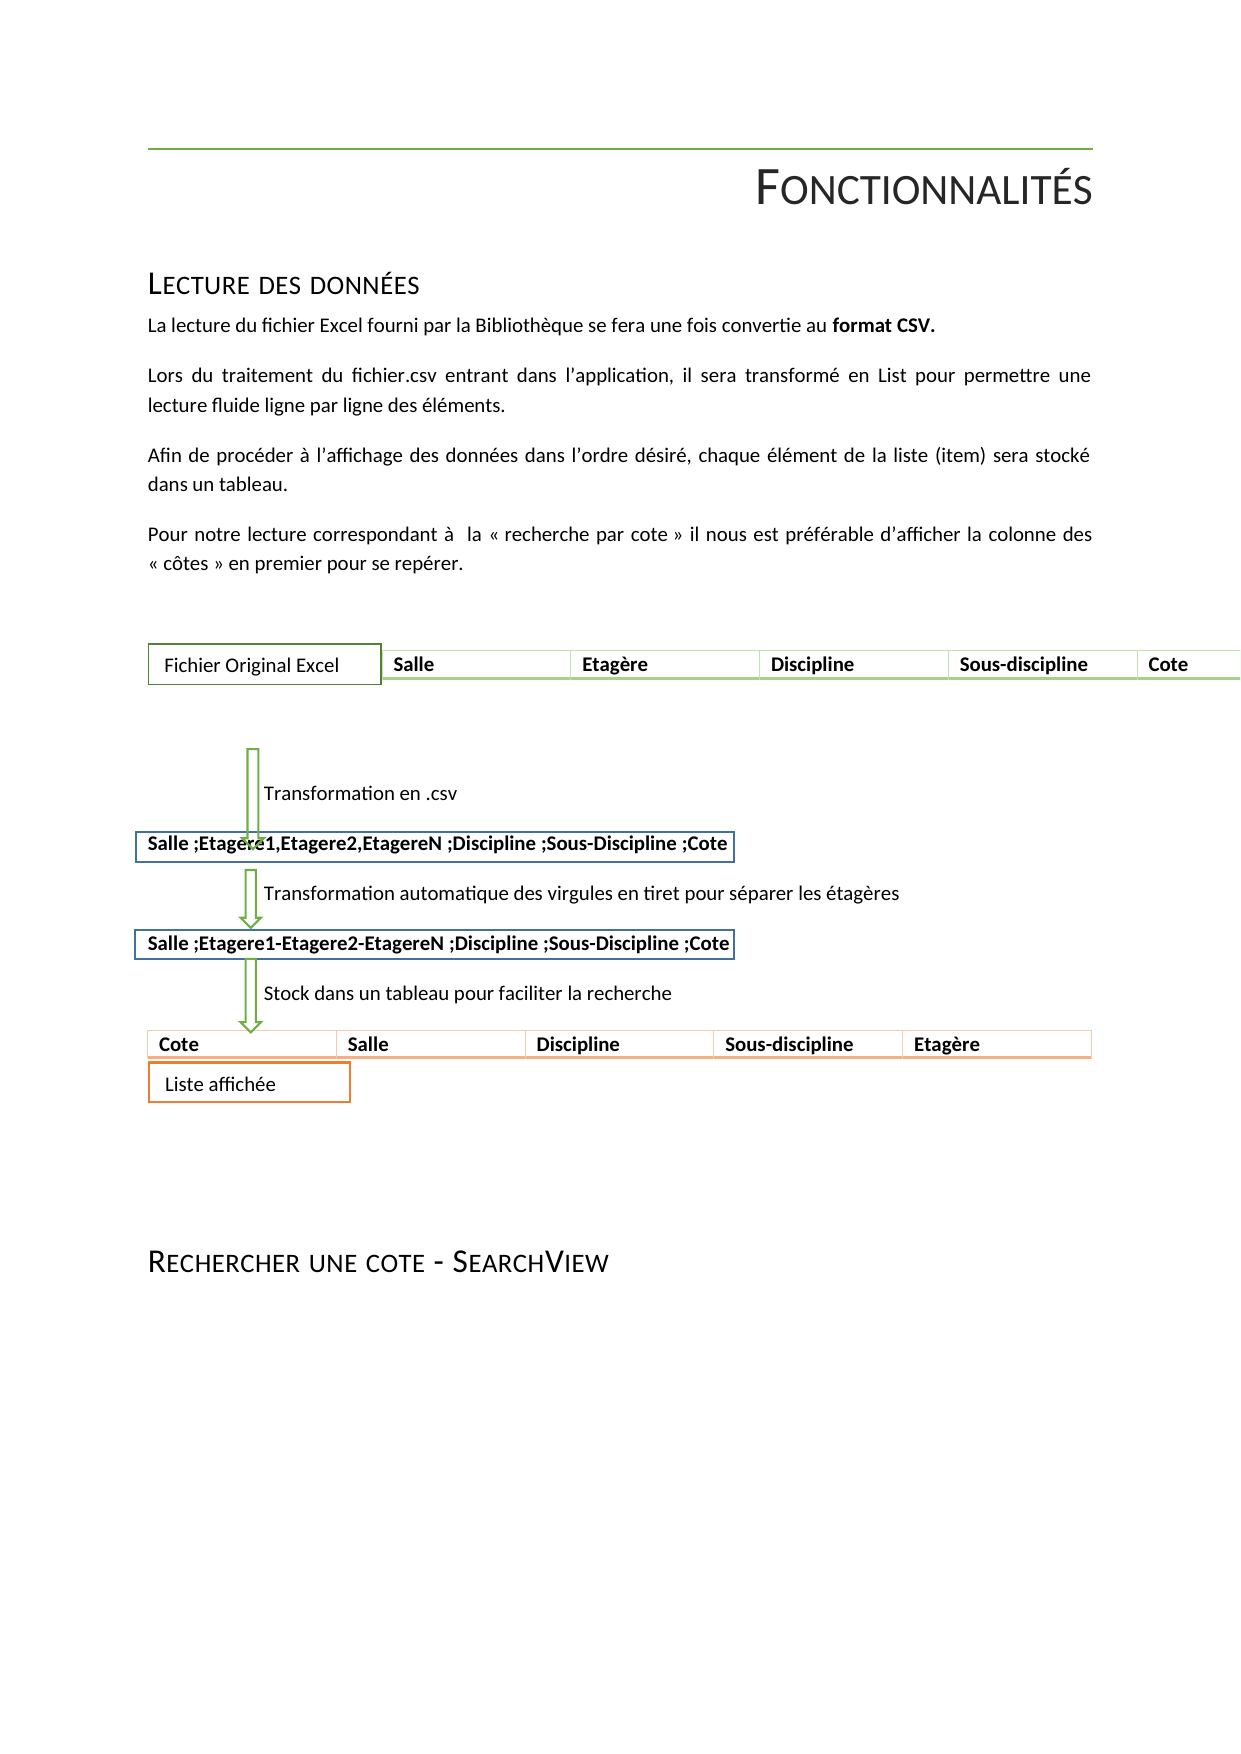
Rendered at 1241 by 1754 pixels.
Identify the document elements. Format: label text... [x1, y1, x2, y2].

text Fichier Original Excel [164, 652, 365, 676]
text Transformation automatique des virgules en tiret pour séparer les étagères [257, 880, 1093, 905]
text Salle ;Etagere1-Etagere2-EtagereN ;Discipline ;Sous-Discipline ;Cote [148, 931, 733, 955]
text Salle ;Etagere1,Etagere2,EtagereN ;Discipline ;Sous-Discipline ;Cote [260, 830, 1093, 855]
table_header Sous-discipline [949, 651, 1137, 677]
text Afin de procéder à l’affichage des données dans l’ordre désiré, chaque élément de la liste (item) sera stocké dans un tableau. [148, 442, 1093, 496]
text [148, 780, 246, 805]
subtitle Lecture des données [148, 262, 1093, 302]
table_header Cote [1138, 651, 1240, 677]
table_header Discipline [760, 651, 948, 677]
table_header Salle [337, 1031, 525, 1056]
table_header Discipline [526, 1031, 713, 1056]
text La lecture du fichier Excel fourni par la Bibliothèque se fera une fois convertie au format CSV. [148, 313, 1093, 338]
table_header Etagère [903, 1031, 1091, 1056]
text Fonctionnalités [148, 150, 1093, 218]
text Pour notre lecture correspondant à la « recherche par cote » il nous est préférable d’afficher la colonne des « côtes » en premier pour se repérer. [148, 521, 1093, 576]
text Salle ;Etagere1,Etagere2,EtagereN ;Discipline ;Sous-Discipline ;Cote [148, 833, 733, 855]
text [735, 930, 1093, 955]
subtitle Rechercher une cote - SearchView [148, 1241, 1093, 1281]
text Stock dans un tableau pour faciliter la recherche [257, 980, 1093, 1005]
text Transformation en .csv [260, 780, 1093, 805]
table_header Cote [148, 1031, 336, 1056]
text Lors du traitement du fichier.csv entrant dans l’application, il sera transformé en List pour permettre une lecture fluide ligne par ligne des éléments. [148, 363, 1093, 417]
table_header Etagère [571, 651, 759, 677]
table_header Salle [383, 651, 570, 677]
table_header Sous-discipline [714, 1031, 902, 1056]
text [148, 880, 244, 905]
text Liste affichée [165, 1071, 334, 1094]
text [148, 980, 244, 1005]
